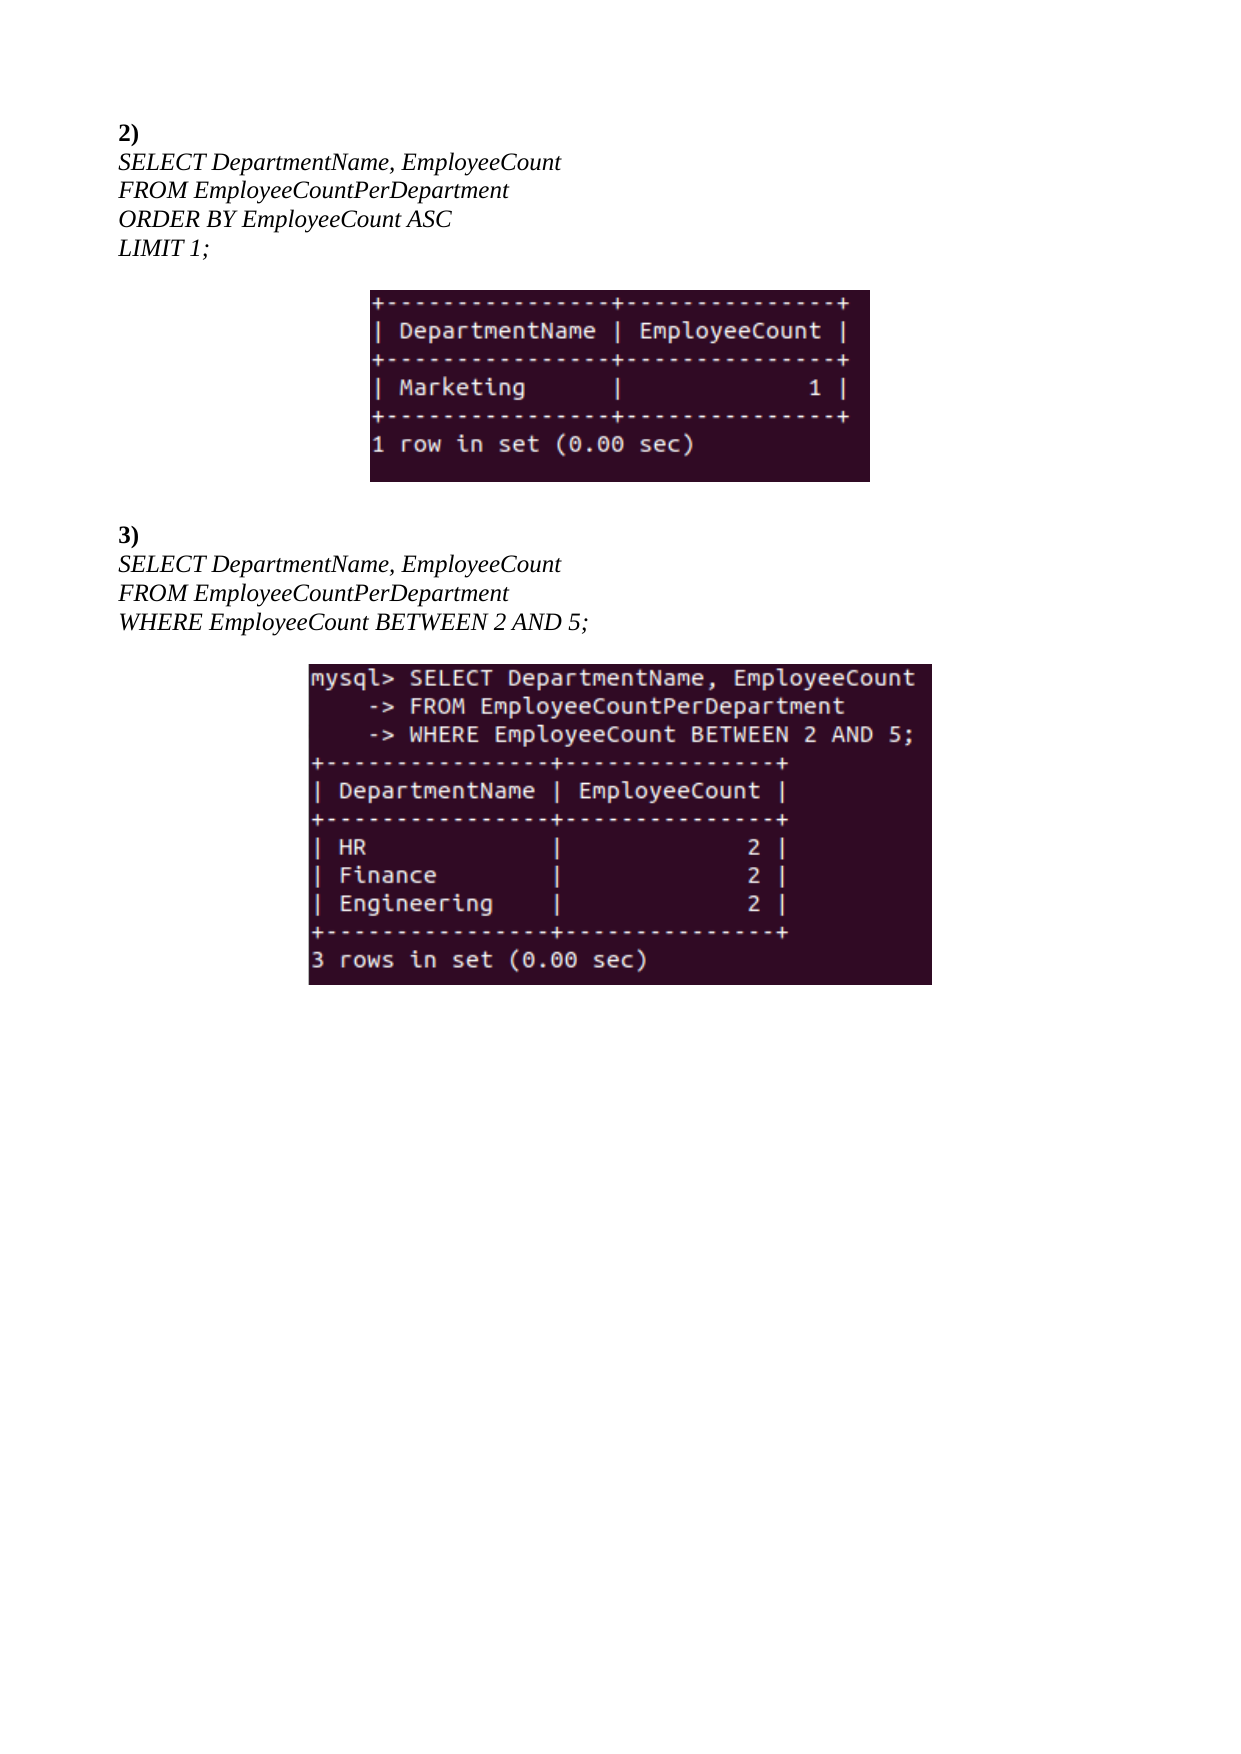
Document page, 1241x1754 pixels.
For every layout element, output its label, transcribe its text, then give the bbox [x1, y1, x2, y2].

picture [308, 664, 932, 985]
text WHERE EmployeeCount BETWEEN 2 AND 5; [118, 607, 1122, 636]
text LIMIT 1; [118, 233, 1122, 262]
text 3) [118, 521, 1122, 549]
text ORDER BY EmployeeCount ASC [118, 204, 1122, 233]
text 2) [118, 118, 1122, 147]
picture [370, 290, 870, 482]
text SELECT DepartmentName, EmployeeCount [118, 147, 1122, 176]
text FROM EmployeeCountPerDepartment [118, 176, 1122, 204]
text FROM EmployeeCountPerDepartment [118, 578, 1122, 607]
text SELECT DepartmentName, EmployeeCount [118, 549, 1122, 578]
